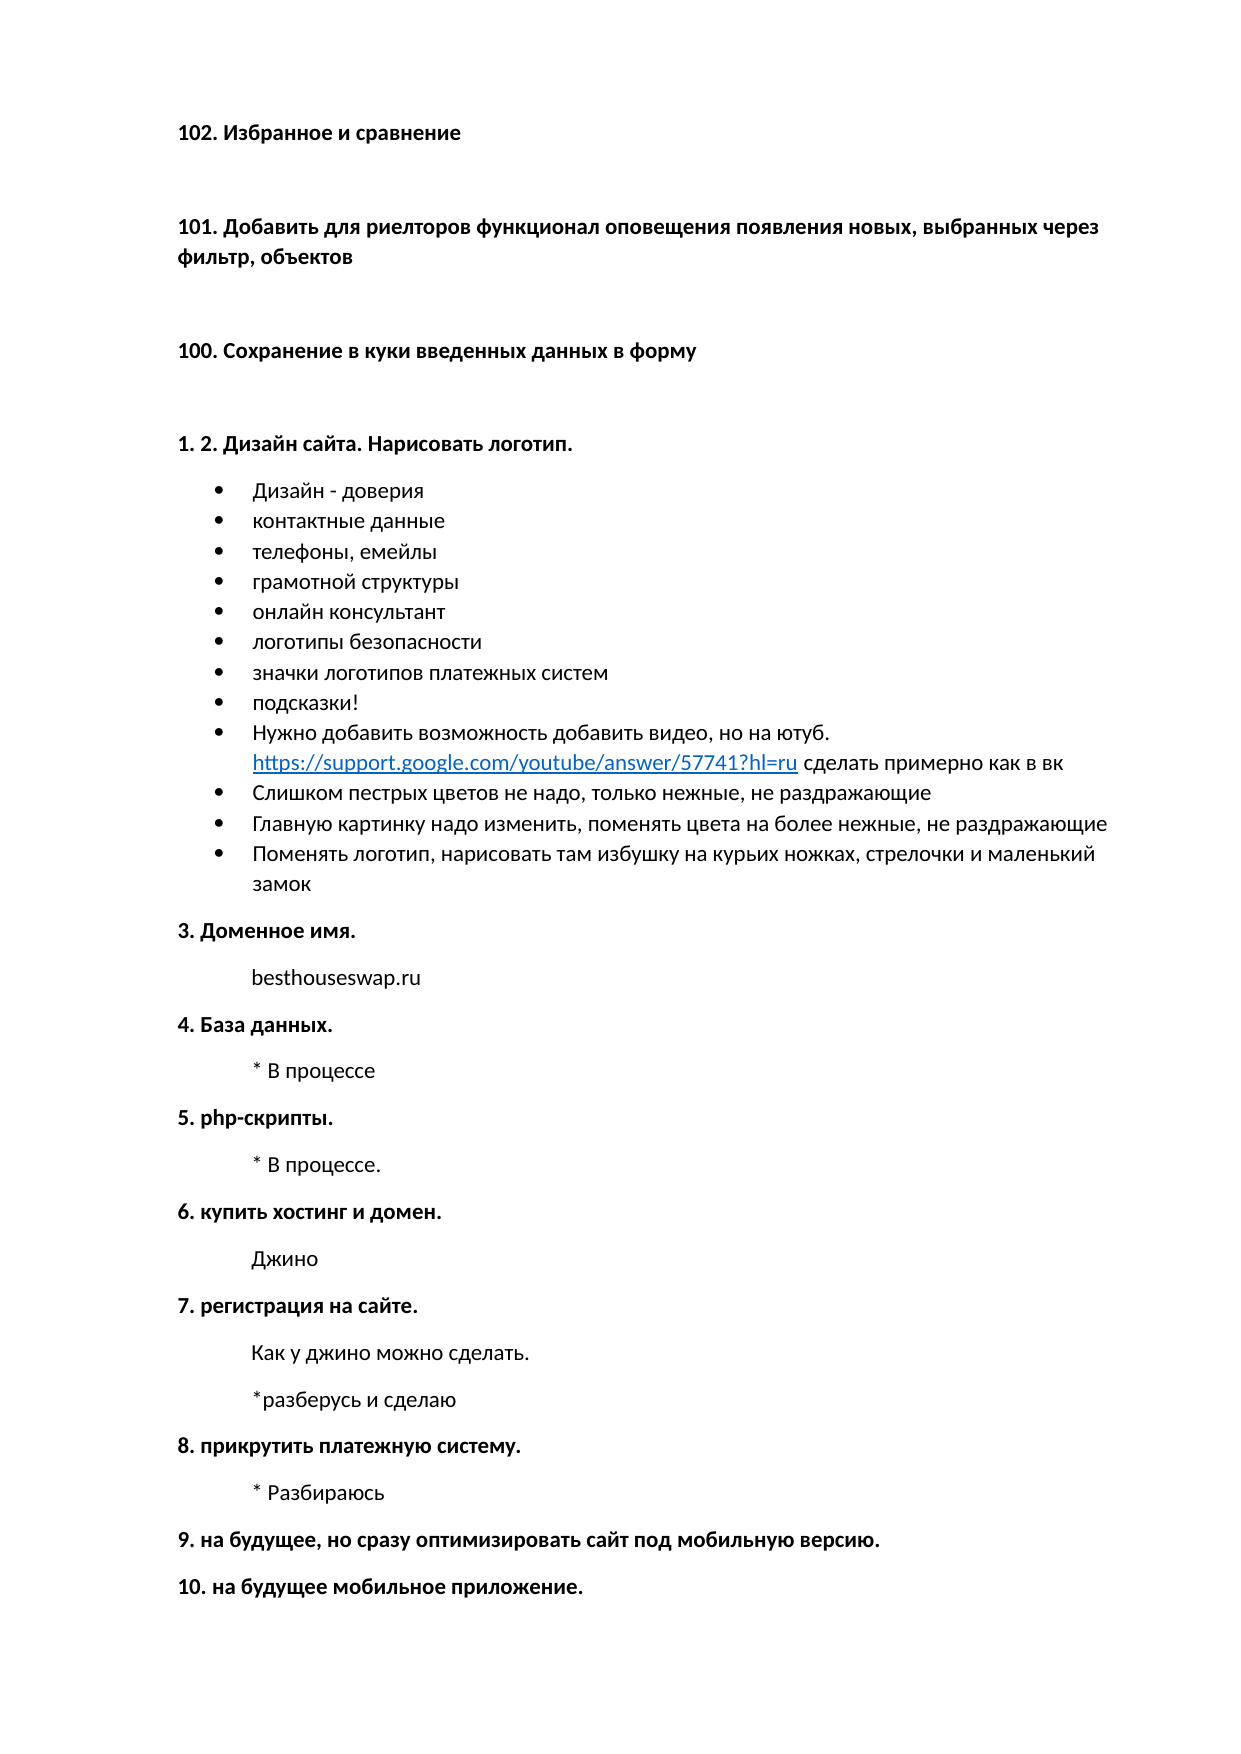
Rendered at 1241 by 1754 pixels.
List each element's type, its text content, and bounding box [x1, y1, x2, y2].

text 8. прикрутить платежную систему. [177, 1432, 1152, 1460]
text besthouseswap.ru [177, 963, 1152, 991]
text 102. Избранное и сравнение [177, 118, 1152, 146]
list логотипы безопасности [215, 627, 1152, 656]
text 101. Добавить для риелторов функционал оповещения появления новых, выбранных через фильтр, объектов [177, 212, 1152, 270]
list грамотной структуры [215, 567, 1152, 595]
list телефоны, емейлы [215, 537, 1152, 565]
list Нужно добавить возможность добавить видео, но на ютуб. https://support.google.com/youtube/answer/57741?hl=ru сделать примерно как в вк [215, 718, 1152, 776]
text *разберусь и сделаю [177, 1385, 1152, 1413]
list Дизайн - доверия [215, 476, 1152, 504]
text 1. 2. Дизайн сайта. Нарисовать логотип. [177, 429, 1152, 458]
list онлайн консультант [215, 597, 1152, 625]
text 6. купить хостинг и домен. [177, 1197, 1152, 1225]
list подсказки! [215, 688, 1152, 716]
text 3. Доменное имя. [177, 916, 1152, 944]
text 7. регистрация на сайте. [177, 1291, 1152, 1319]
text 100. Сохранение в куки введенных данных в форму [177, 336, 1152, 364]
text 10. на будущее мобильное приложение. [177, 1572, 1152, 1600]
list Поменять логотип, нарисовать там избушку на курьих ножках, стрелочки и маленький замок [215, 839, 1152, 897]
text * В процессе [177, 1057, 1152, 1085]
text * В процессе. [177, 1150, 1152, 1178]
list Слишком пестрых цветов не надо, только нежные, не раздражающие [215, 778, 1152, 807]
list значки логотипов платежных систем [215, 658, 1152, 686]
text 9. на будущее, но сразу оптимизировать сайт под мобильную версию. [177, 1525, 1152, 1553]
text 4. База данных. [177, 1010, 1152, 1038]
list контактные данные [215, 507, 1152, 535]
text Как у джино можно сделать. [177, 1338, 1152, 1366]
text * Разбираюсь [177, 1478, 1152, 1507]
list Главную картинку надо изменить, поменять цвета на более нежные, не раздражающие [215, 809, 1152, 837]
text Джино [177, 1244, 1152, 1272]
text 5. php-скрипты. [177, 1103, 1152, 1132]
